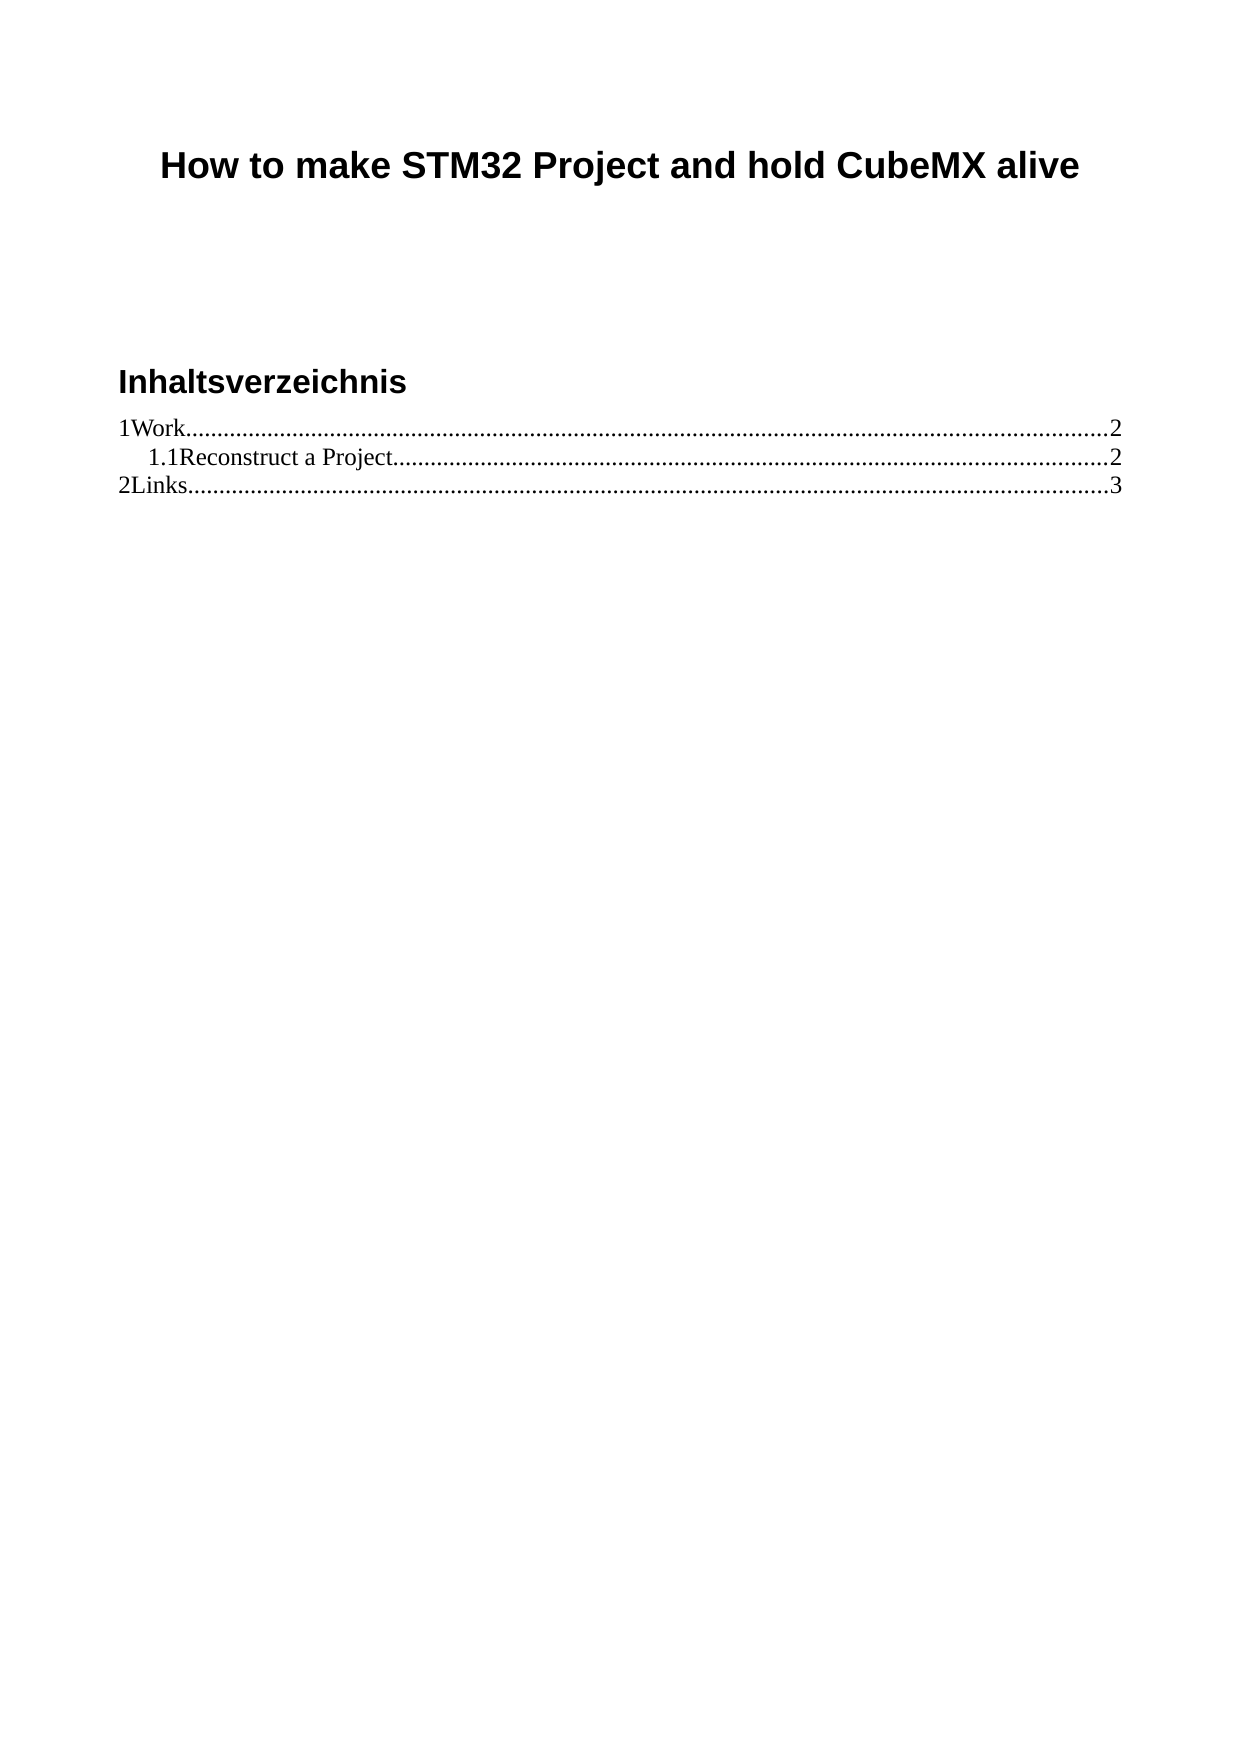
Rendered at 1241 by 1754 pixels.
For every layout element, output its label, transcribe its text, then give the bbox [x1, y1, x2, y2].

text 1Work 2 [118, 413, 1122, 442]
title How to make STM32 Project and hold CubeMX alive [118, 143, 1122, 186]
text 2Links 3 [118, 470, 1122, 499]
subtitle Inhaltsverzeichnis [118, 362, 1122, 400]
text 1.1Reconstruct a Project 2 [148, 442, 1122, 470]
